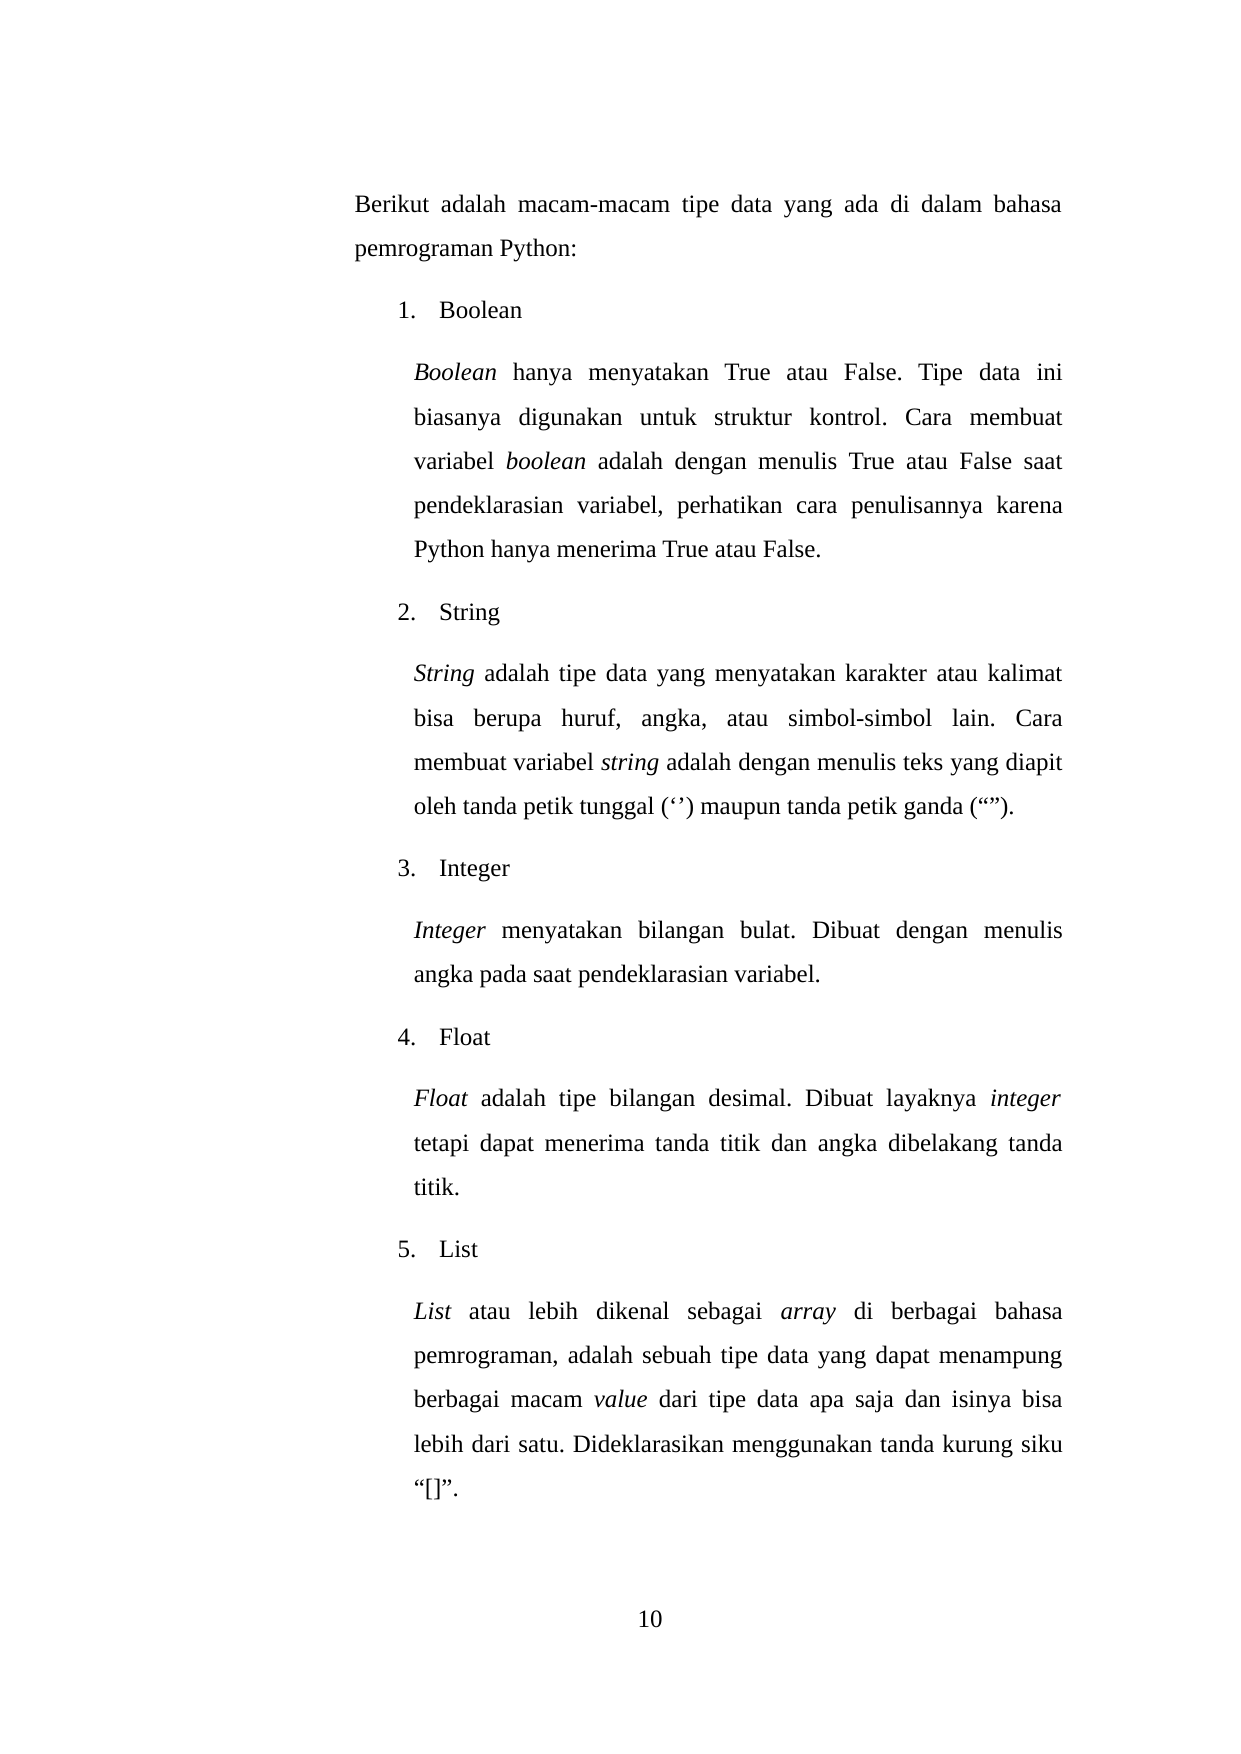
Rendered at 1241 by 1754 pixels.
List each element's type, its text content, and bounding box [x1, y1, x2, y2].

list Integer menyatakan bilangan bulat. Dibuat dengan menulis angka pada saat pendeklarasian variabel. [413, 903, 1063, 992]
list String [397, 584, 1063, 629]
list Boolean [397, 283, 1063, 328]
list Integer [397, 841, 1063, 886]
list String adalah tipe data yang menyatakan karakter atau kalimat bisa berupa huruf, angka, atau simbol-simbol lain. Cara membuat variabel string adalah dengan menulis teks yang diapit oleh tanda petik tunggal (‘’) maupun tanda petik ganda (“”). [413, 646, 1063, 823]
list Boolean hanya menyatakan True atau False. Tipe data ini biasanya digunakan untuk struktur kontrol. Cara membuat variabel boolean adalah dengan menulis True atau False saat pendeklarasian variabel, perhatikan cara penulisannya karena Python hanya menerima True atau False. [413, 345, 1063, 567]
list Float adalah tipe bilangan desimal. Dibuat layaknya integer tetapi dapat menerima tanda titik dan angka dibelakang tanda titik. [413, 1071, 1063, 1204]
list List atau lebih dikenal sebagai array di berbagai bahasa pemrograman, adalah sebuah tipe data yang dapat menampung berbagai macam value dari tipe data apa saja dan isinya bisa lebih dari satu. Dideklarasikan menggunakan tanda kurung siku “[]”. [413, 1284, 1063, 1505]
list List [397, 1222, 1063, 1266]
text Berikut adalah macam-macam tipe data yang ada di dalam bahasa pemrograman Python: [354, 177, 1063, 266]
list Float [397, 1009, 1063, 1054]
